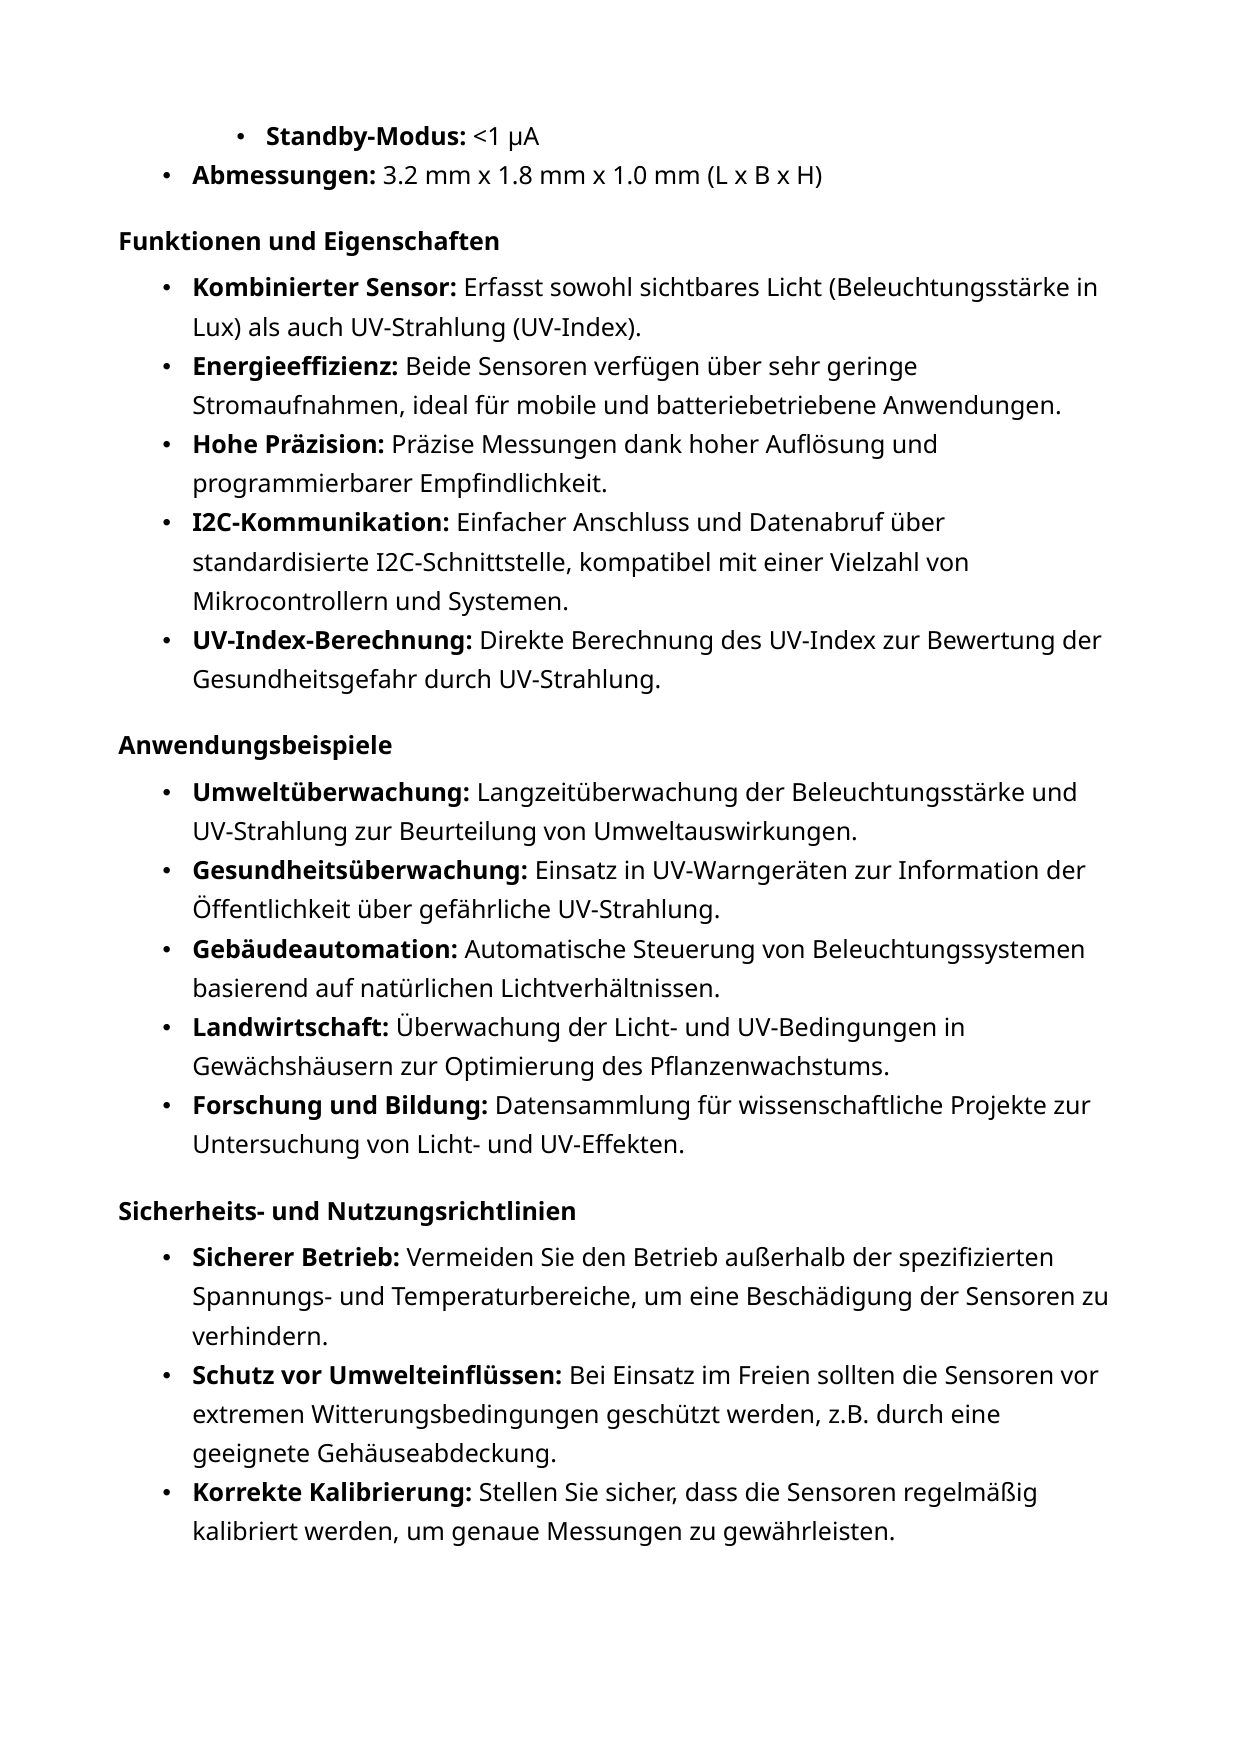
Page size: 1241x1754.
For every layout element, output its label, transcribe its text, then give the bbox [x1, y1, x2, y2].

list Hohe Präzision: Präzise Messungen dank hoher Auflösung und programmierbarer Empfindlichkeit. [162, 427, 1122, 500]
list Landwirtschaft: Überwachung der Licht- und UV-Bedingungen in Gewächshäusern zur Optimierung des Pflanzenwachstums. [162, 1009, 1122, 1083]
list Umweltüberwachung: Langzeitüberwachung der Beleuchtungsstärke und UV-Strahlung zur Beurteilung von Umweltauswirkungen. [162, 774, 1122, 848]
list Gebäudeautomation: Automatische Steuerung von Beleuchtungssystemen basierend auf natürlichen Lichtverhältnissen. [162, 931, 1122, 1004]
subtitle Funktionen und Eigenschaften [118, 223, 1122, 258]
list Forschung und Bildung: Datensammlung für wissenschaftliche Projekte zur Untersuchung von Licht- und UV-Effekten. [162, 1088, 1122, 1161]
list UV-Index-Berechnung: Direkte Berechnung des UV-Index zur Bewertung der Gesundheitsgefahr durch UV-Strahlung. [162, 623, 1122, 696]
list I2C-Kommunikation: Einfacher Anschluss und Datenabruf über standardisierte I2C-Schnittstelle, kompatibel mit einer Vielzahl von Mikrocontrollern und Systemen. [162, 505, 1122, 617]
list Energieeffizienz: Beide Sensoren verfügen über sehr geringe Stromaufnahmen, ideal für mobile und batteriebetriebene Anwendungen. [162, 348, 1122, 422]
list Kombinierter Sensor: Erfasst sowohl sichtbares Licht (Beleuchtungsstärke in Lux) als auch UV-Strahlung (UV-Index). [162, 270, 1122, 343]
list Gesundheitsüberwachung: Einsatz in UV-Warngeräten zur Information der Öffentlichkeit über gefährliche UV-Strahlung. [162, 853, 1122, 926]
subtitle Anwendungsbeispiele [118, 728, 1122, 762]
list Sicherer Betrieb: Vermeiden Sie den Betrieb außerhalb der spezifizierten Spannungs- und Temperaturbereiche, um eine Beschädigung der Sensoren zu verhindern. [162, 1240, 1122, 1352]
list Korrekte Kalibrierung: Stellen Sie sicher, dass die Sensoren regelmäßig kalibriert werden, um genaue Messungen zu gewährleisten. [162, 1475, 1122, 1548]
list Standby-Modus: <1 µA [236, 118, 1122, 152]
subtitle Sicherheits- und Nutzungsrichtlinien [118, 1193, 1122, 1227]
list Abmessungen: 3.2 mm x 1.8 mm x 1.0 mm (L x B x H) [162, 157, 1122, 191]
list Schutz vor Umwelteinflüssen: Bei Einsatz im Freien sollten die Sensoren vor extremen Witterungsbedingungen geschützt werden, z.B. durch eine geeignete Gehäuseabdeckung. [162, 1357, 1122, 1470]
